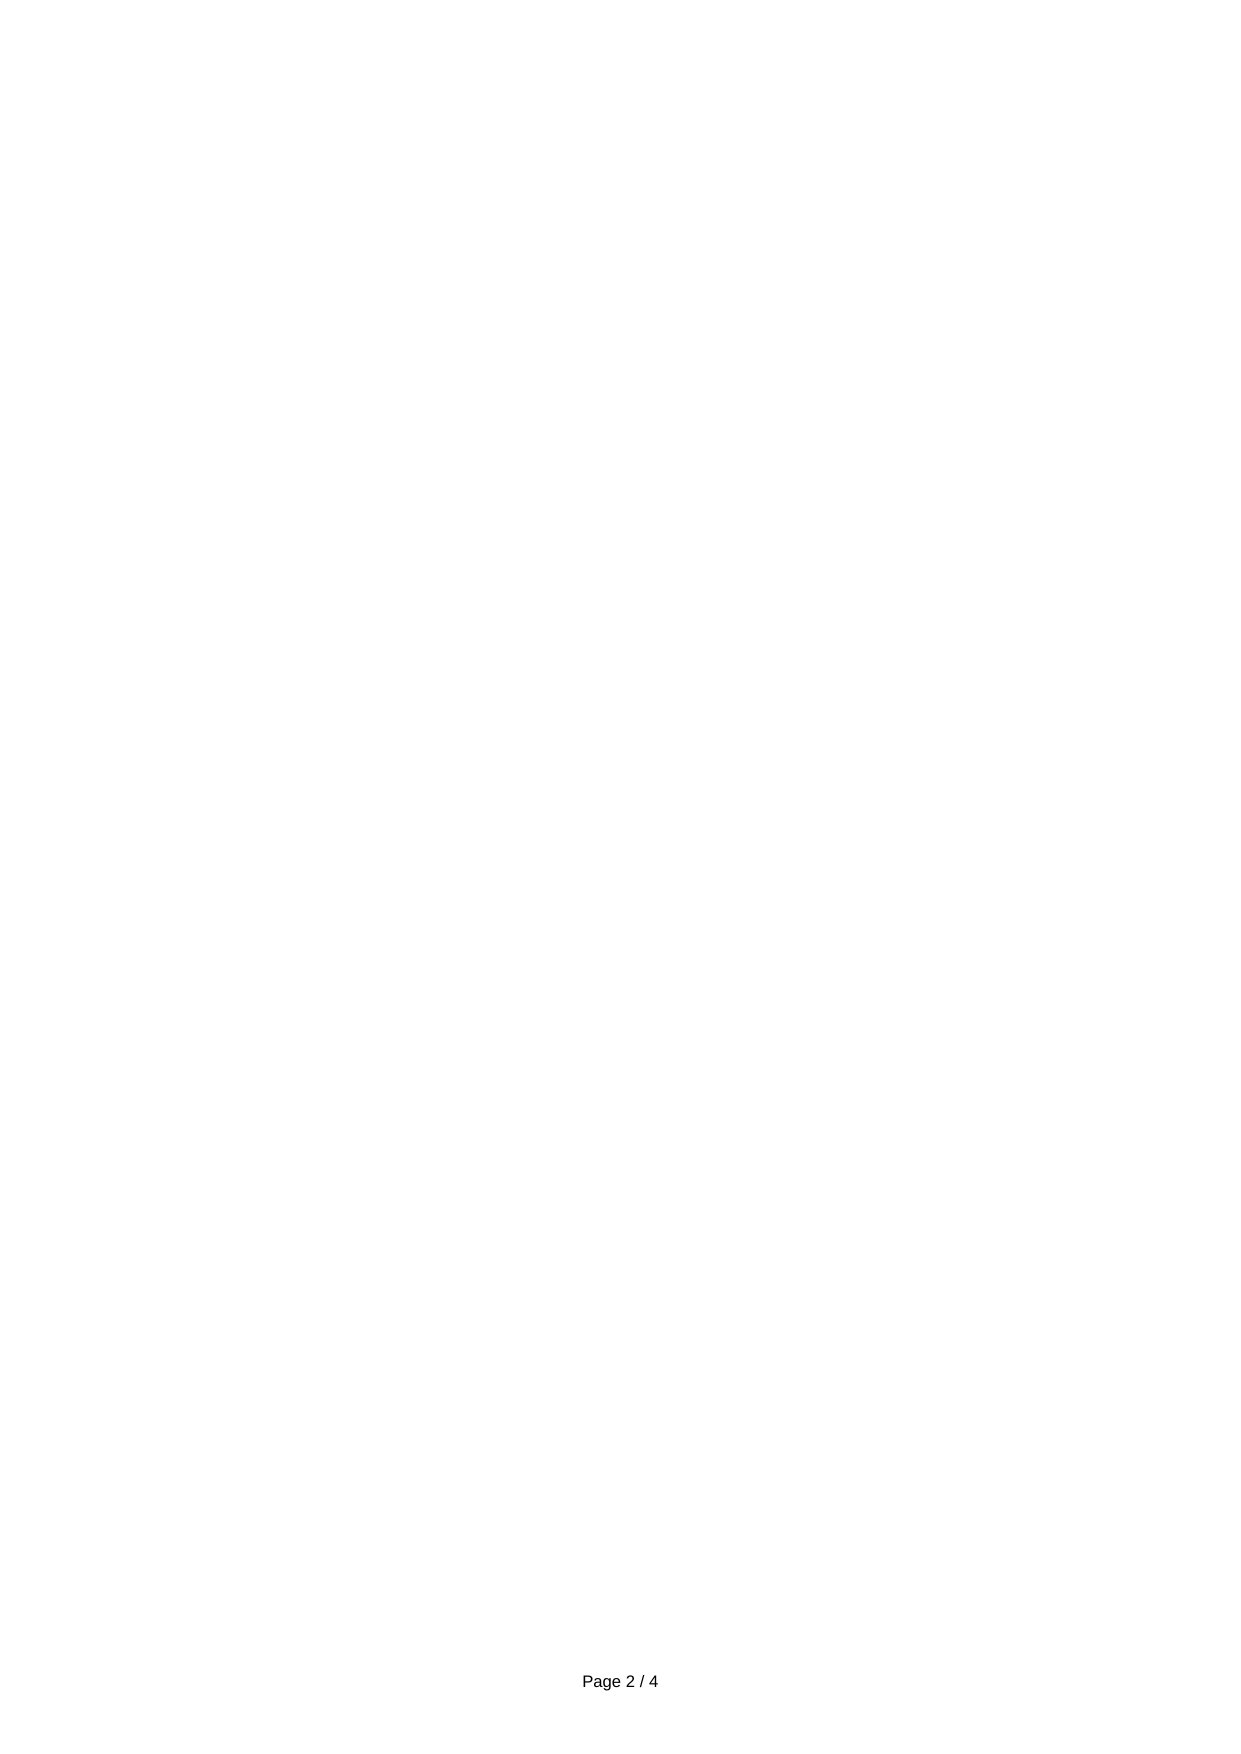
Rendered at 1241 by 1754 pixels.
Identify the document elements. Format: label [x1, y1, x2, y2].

table_cell [65, 100, 1175, 140]
